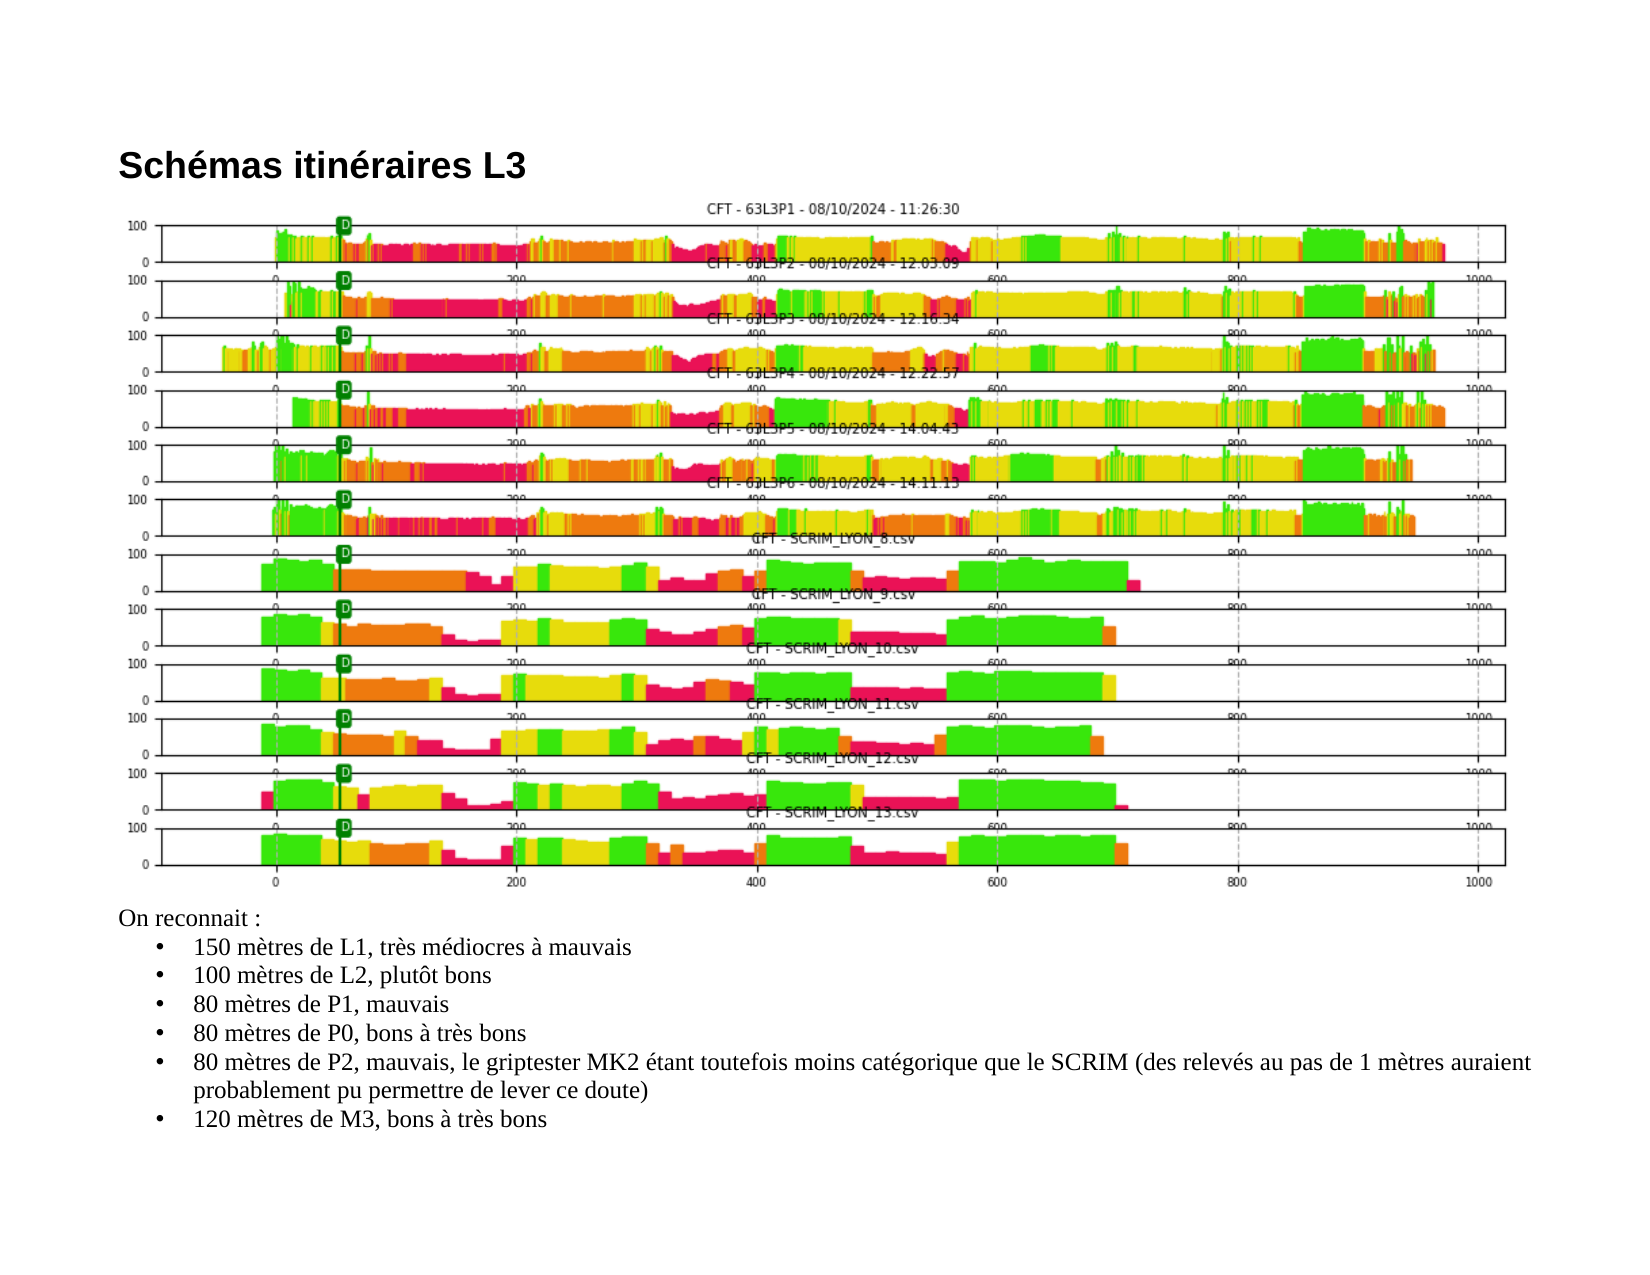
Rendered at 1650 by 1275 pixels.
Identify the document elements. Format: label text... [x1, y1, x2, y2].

list 80 mètres de P1, mauvais [156, 989, 1532, 1018]
list 80 mètres de P2, mauvais, le griptester MK2 étant toutefois moins catégorique que le SCRIM (des relevés au pas de 1 mètres auraient probablement pu permettre de lever ce doute) [156, 1047, 1532, 1104]
list 100 mètres de L2, plutôt bons [156, 960, 1532, 989]
list 150 mètres de L1, très médiocres à mauvais [156, 932, 1532, 960]
text On reconnait : [118, 903, 1532, 932]
subtitle Schémas itinéraires L3 [118, 143, 1532, 186]
picture [118, 198, 1532, 903]
list 80 mètres de P0, bons à très bons [156, 1018, 1532, 1047]
list 120 mètres de M3, bons à très bons [156, 1104, 1532, 1133]
